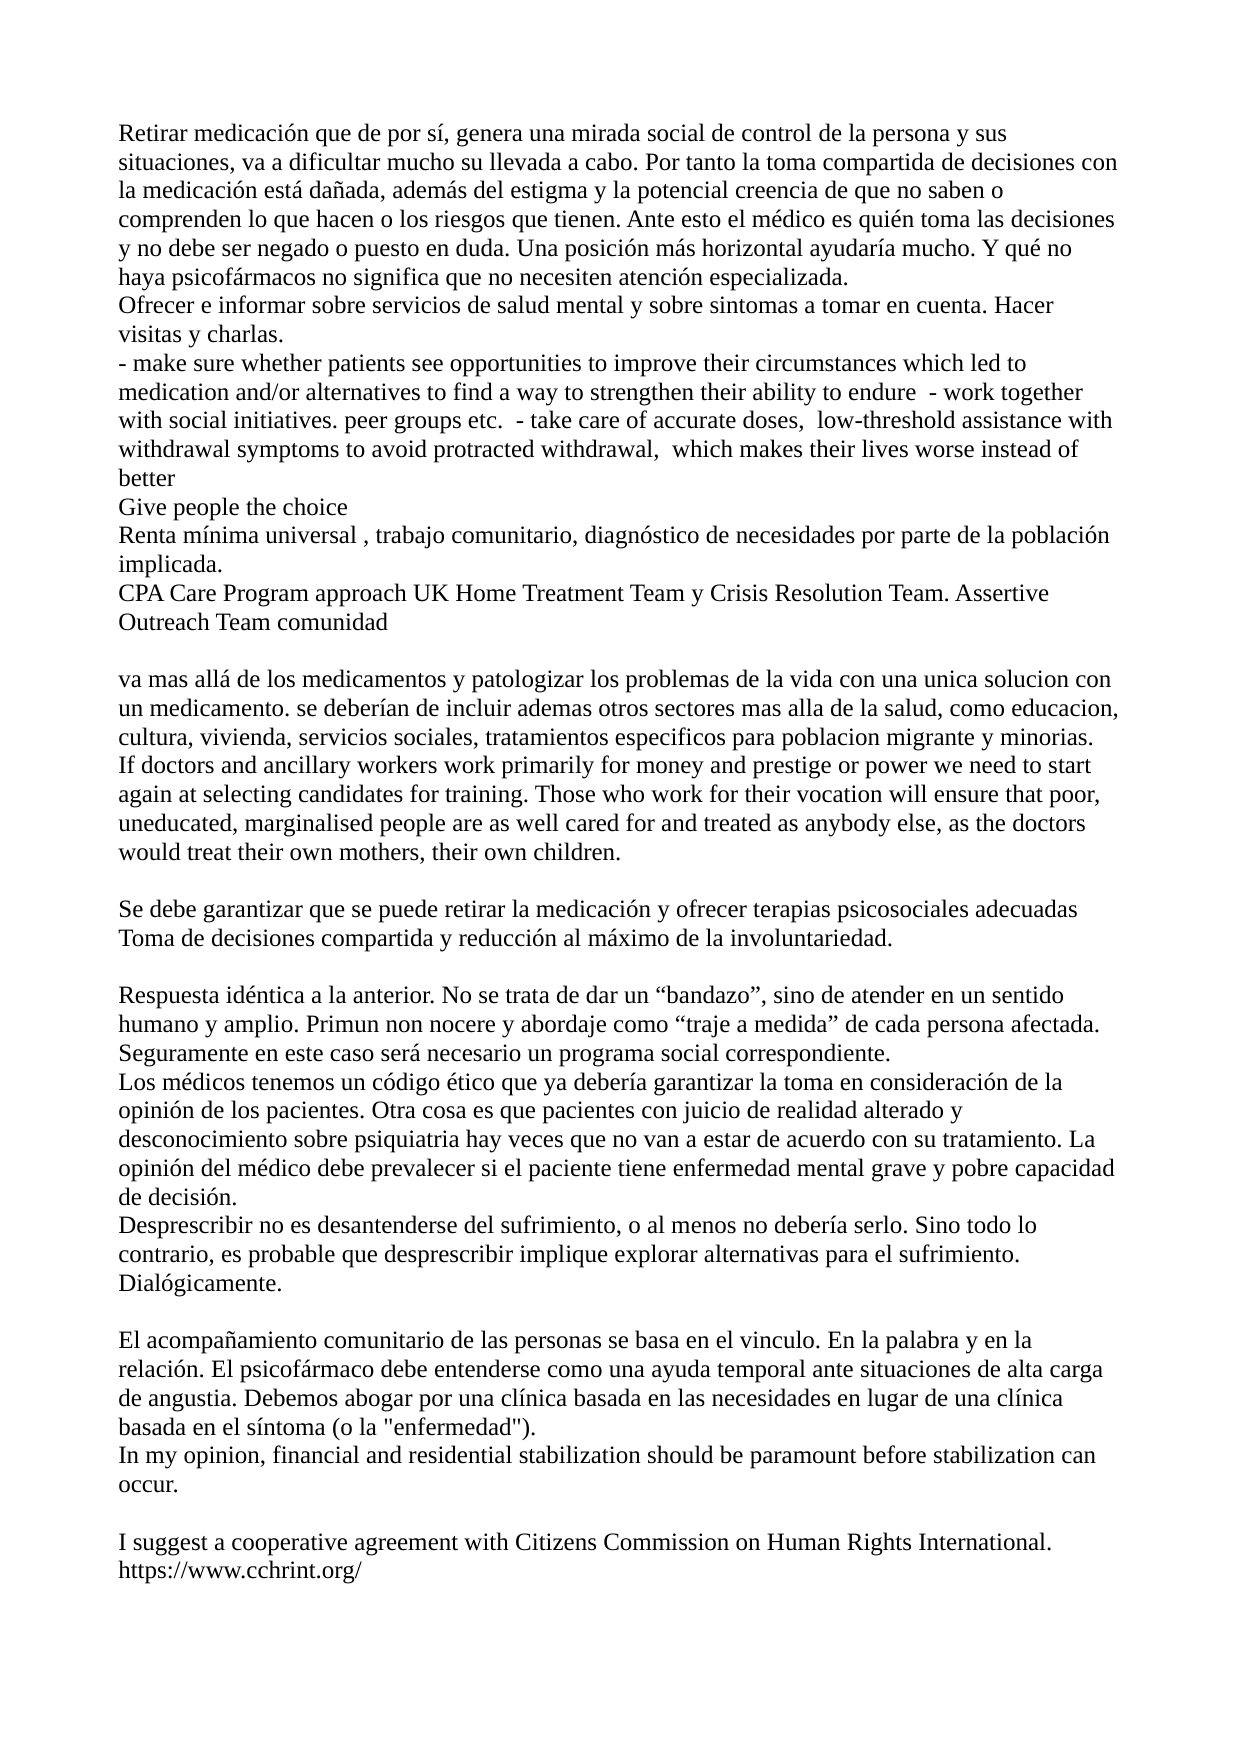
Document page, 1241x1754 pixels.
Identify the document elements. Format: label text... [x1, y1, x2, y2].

text Se debe garantizar que se puede retirar la medicación y ofrecer terapias psicosociales adecuadas [118, 894, 1122, 923]
text Los médicos tenemos un código ético que ya debería garantizar la toma en consideración de la opinión de los pacientes. Otra cosa es que pacientes con juicio de realidad alterado y desconocimiento sobre psiquiatria hay veces que no van a estar de acuerdo con su tratamiento. La opinión del médico debe prevalecer si el paciente tiene enfermedad mental grave y pobre capacidad de decisión. [118, 1067, 1122, 1211]
text Desprescribir no es desantenderse del sufrimiento, o al menos no debería serlo. Sino todo lo contrario, es probable que desprescribir implique explorar alternativas para el sufrimiento. Dialógicamente. [118, 1211, 1122, 1297]
text Respuesta idéntica a la anterior. No se trata de dar un “bandazo”, sino de atender en un sentido humano y amplio. Primun non nocere y abordaje como “traje a medida” de cada persona afectada. Seguramente en este caso será necesario un programa social correspondiente. [118, 981, 1122, 1067]
text If doctors and ancillary workers work primarily for money and prestige or power we need to start again at selecting candidates for training. Those who work for their vocation will ensure that poor, uneducated, marginalised people are as well cared for and treated as anybody else, as the doctors would treat their own mothers, their own children. [118, 751, 1122, 866]
text Renta mínima universal , trabajo comunitario, diagnóstico de necesidades por parte de la población implicada. [118, 521, 1122, 578]
text va mas allá de los medicamentos y patologizar los problemas de la vida con una unica solucion con un medicamento. se deberían de incluir ademas otros sectores mas alla de la salud, como educacion, cultura, vivienda, servicios sociales, tratamientos especificos para poblacion migrante y minorias. [118, 664, 1122, 751]
text Retirar medicación que de por sí, genera una mirada social de control de la persona y sus situaciones, va a dificultar mucho su llevada a cabo. Por tanto la toma compartida de decisiones con la medicación está dañada, además del estigma y la potencial creencia de que no saben o comprenden lo que hacen o los riesgos que tienen. Ante esto el médico es quién toma las decisiones y no debe ser negado o puesto en duda. Una posición más horizontal ayudaría mucho. Y qué no haya psicofármacos no significa que no necesiten atención especializada. [118, 118, 1122, 291]
text Toma de decisiones compartida y reducción al máximo de la involuntariedad. [118, 923, 1122, 952]
text Give people the choice [118, 492, 1122, 521]
text - make sure whether patients see opportunities to improve their circumstances which led to medication and/or alternatives to find a way to strengthen their ability to endure - work together with social initiatives. peer groups etc. - take care of accurate doses, low-threshold assistance with withdrawal symptoms to avoid protracted withdrawal, which makes their lives worse instead of better [118, 348, 1122, 492]
text CPA Care Program approach UK Home Treatment Team y Crisis Resolution Team. Assertive Outreach Team comunidad [118, 578, 1122, 636]
text I suggest a cooperative agreement with Citizens Commission on Human Rights International. https://www.cchrint.org/ [118, 1527, 1122, 1584]
text El acompañamiento comunitario de las personas se basa en el vinculo. En la palabra y en la relación. El psicofármaco debe entenderse como una ayuda temporal ante situaciones de alta carga de angustia. Debemos abogar por una clínica basada en las necesidades en lugar de una clínica basada en el síntoma (o la "enfermedad"). [118, 1326, 1122, 1441]
text Ofrecer e informar sobre servicios de salud mental y sobre sintomas a tomar en cuenta. Hacer visitas y charlas. [118, 291, 1122, 348]
text In my opinion, financial and residential stabilization should be paramount before stabilization can occur. [118, 1441, 1122, 1498]
